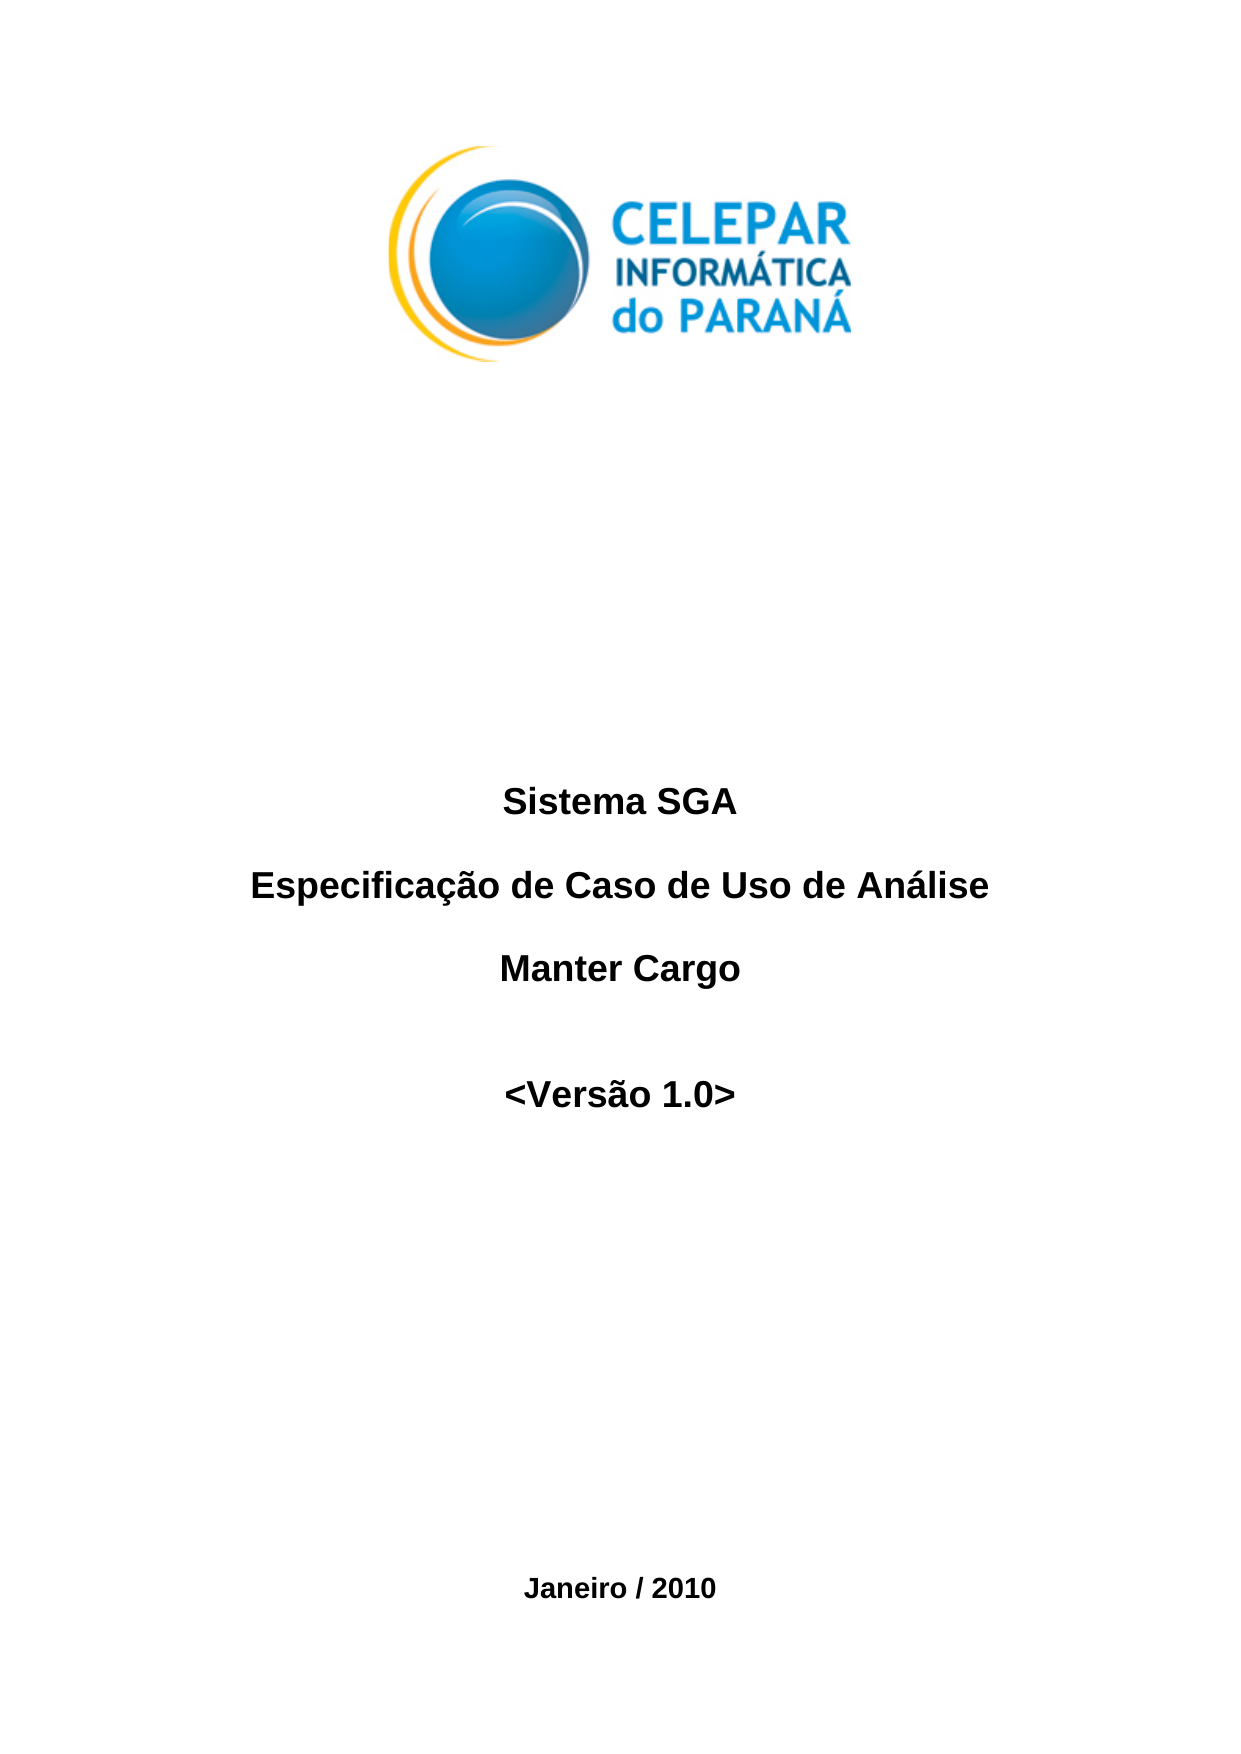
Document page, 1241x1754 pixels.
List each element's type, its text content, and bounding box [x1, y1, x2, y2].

text Especificação de Caso de Uso de Análise [118, 864, 1122, 906]
text Manter Cargo [118, 948, 1122, 990]
text Janeiro / 2010 [118, 1572, 1122, 1604]
picture [388, 146, 852, 362]
text <Versão 1.0> [118, 1073, 1122, 1115]
text Sistema SGA [118, 780, 1122, 822]
